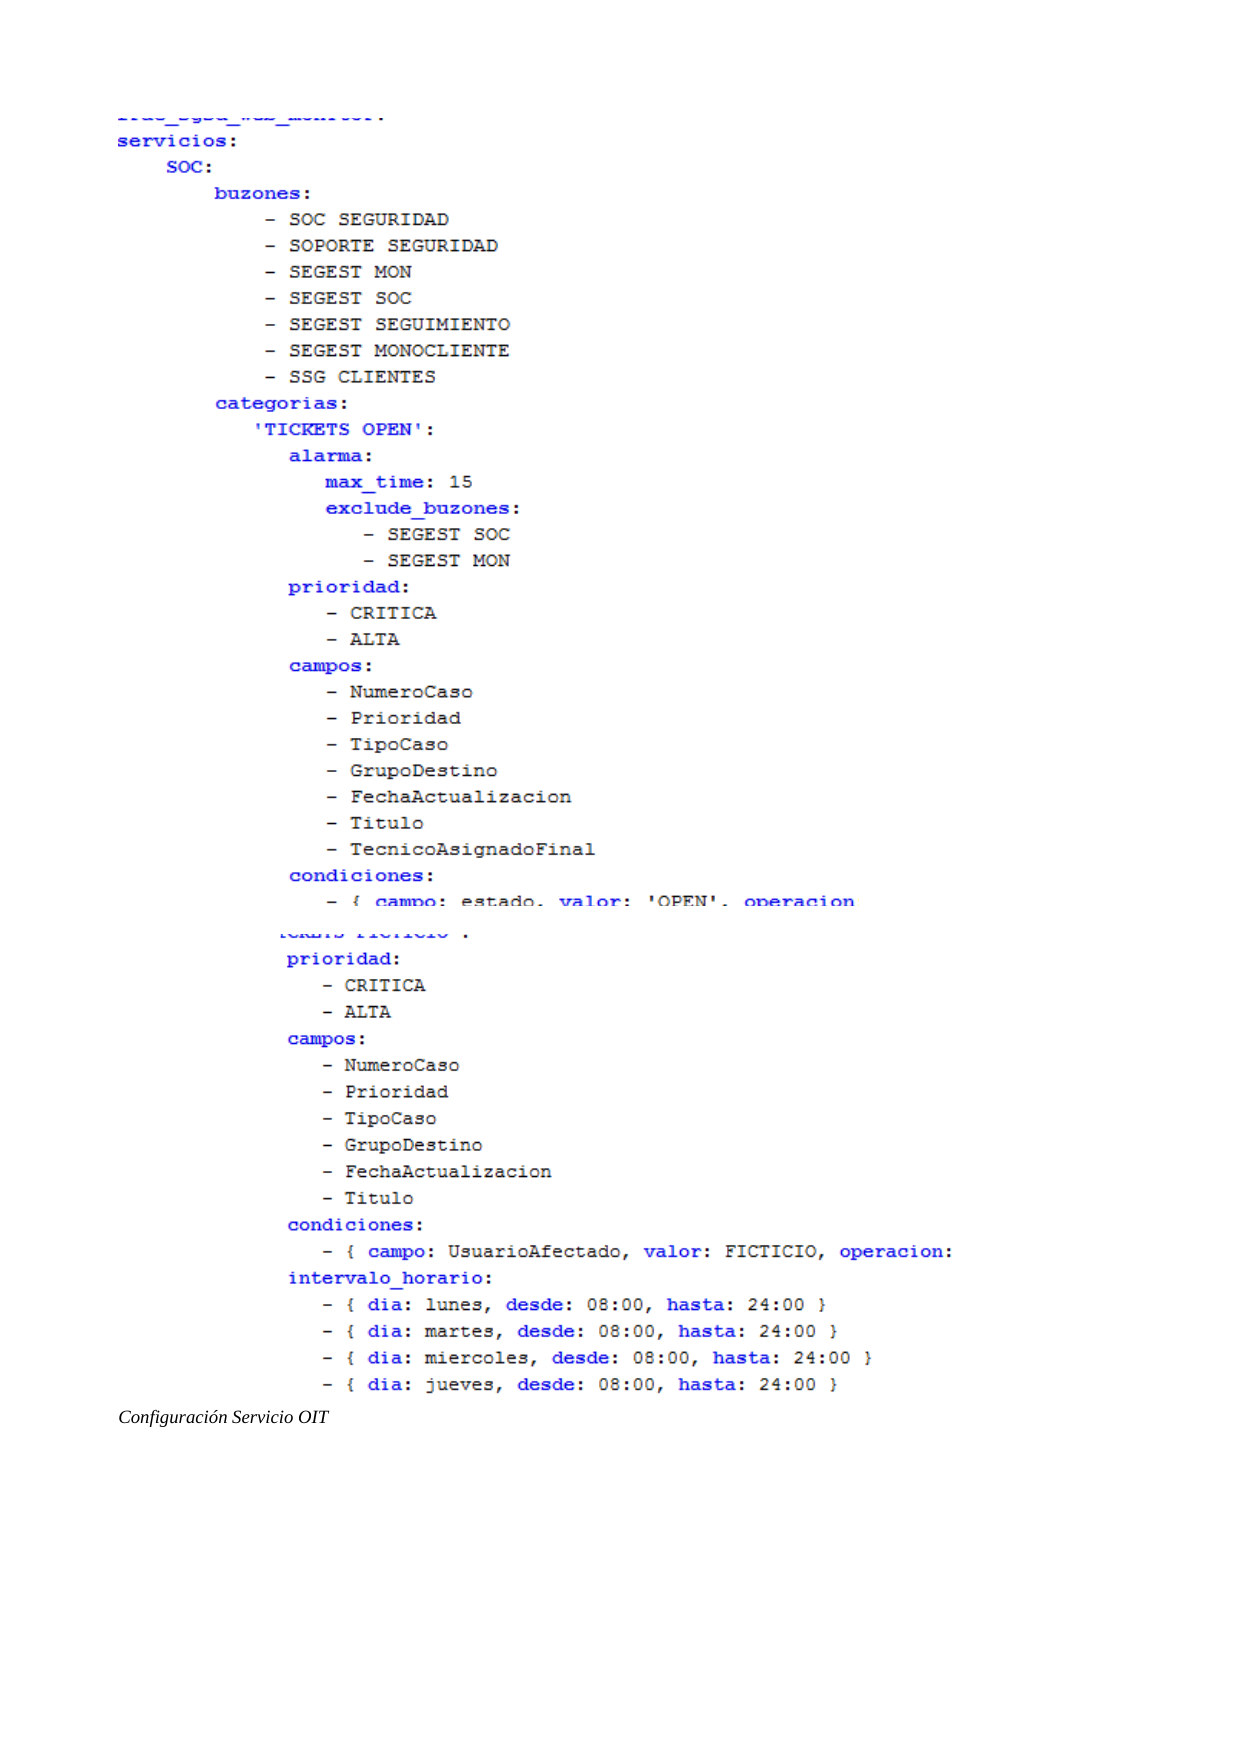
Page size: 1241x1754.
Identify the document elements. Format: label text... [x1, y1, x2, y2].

text Configuración Servicio OIT [118, 1406, 1122, 1427]
picture [300, 934, 860, 1401]
picture [118, 118, 636, 906]
